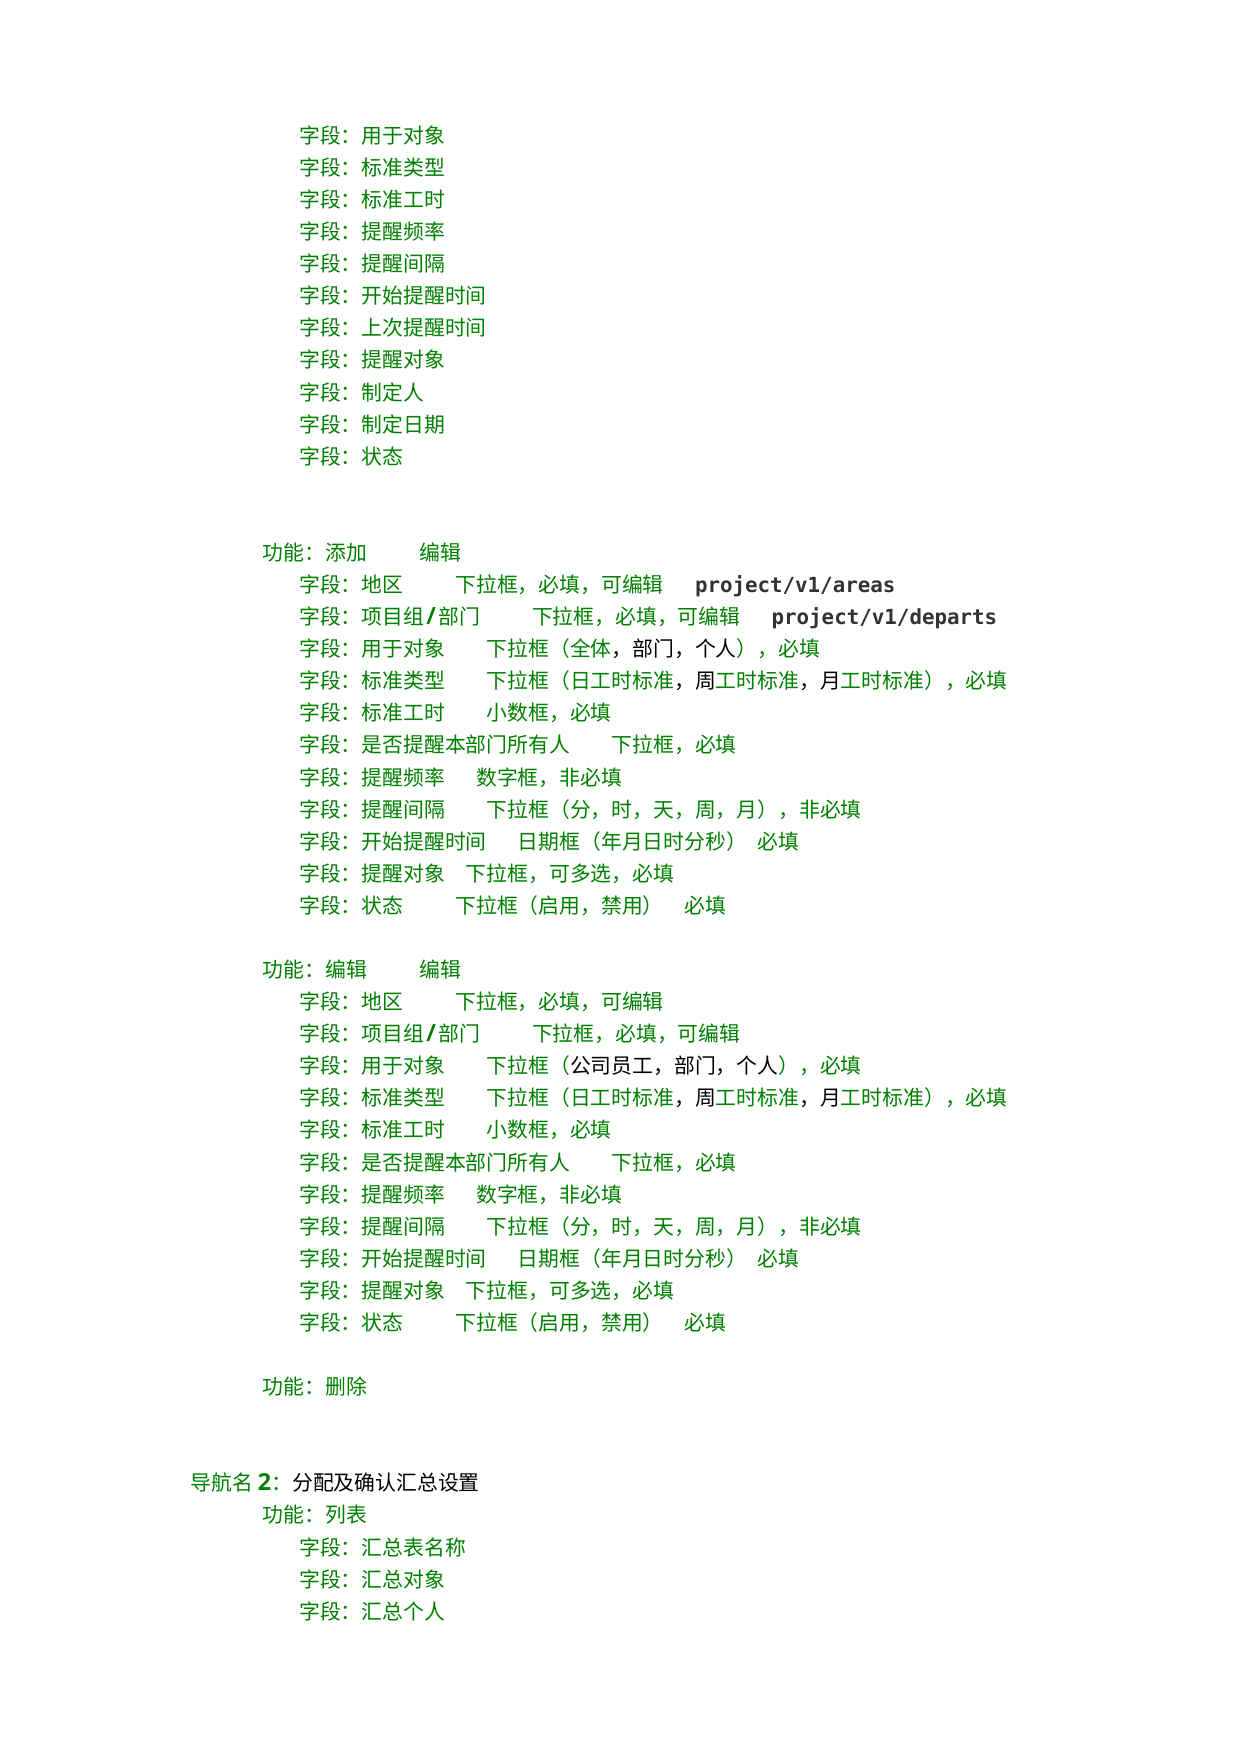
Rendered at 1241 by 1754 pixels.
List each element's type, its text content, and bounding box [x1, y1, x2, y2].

text 字段：状态 下拉框（启用，禁用） 必填 [118, 888, 1122, 920]
text 字段：开始提醒时间 日期框（年月日时分秒） 必填 [118, 1241, 1122, 1273]
text 功能：列表 [118, 1498, 1122, 1530]
text 字段：提醒对象 下拉框，可多选，必填 [118, 856, 1122, 888]
text 字段：提醒频率 数字框，非必填 [118, 760, 1122, 792]
text 字段：提醒间隔 下拉框（分，时，天，周，月），非必填 [118, 1209, 1122, 1241]
text 字段：是否提醒本部门所有人 下拉框，必填 [118, 728, 1122, 760]
text 字段：开始提醒时间 日期框（年月日时分秒） 必填 [118, 824, 1122, 856]
text 字段：标准工时 [118, 182, 1122, 214]
text 字段：提醒对象 [118, 343, 1122, 375]
text 字段：标准工时 小数框，必填 [118, 1113, 1122, 1145]
text 字段：状态 下拉框（启用，禁用） 必填 [118, 1305, 1122, 1337]
text 字段：项目组/部门 下拉框，必填，可编辑 project/v1/departs [118, 599, 1122, 631]
text 字段：标准类型 下拉框（日工时标准，周工时标准，月工时标准），必填 [118, 663, 1122, 696]
text 功能：添加 编辑 [118, 535, 1122, 567]
text 字段：标准工时 小数框，必填 [118, 696, 1122, 728]
text 功能：编辑 编辑 [118, 952, 1122, 984]
text 字段：提醒频率 [118, 214, 1122, 246]
text 字段：汇总个人 [118, 1594, 1122, 1626]
text 字段：地区 下拉框，必填，可编辑 [118, 984, 1122, 1016]
text 字段：用于对象 下拉框（全体，部门，个人），必填 [118, 631, 1122, 663]
text 字段：标准类型 [118, 150, 1122, 182]
text 字段：用于对象 下拉框（公司员工，部门，个人），必填 [118, 1048, 1122, 1081]
text 功能：删除 [118, 1369, 1122, 1401]
text 字段：开始提醒时间 [118, 278, 1122, 311]
text 导航名2：分配及确认汇总设置 [118, 1466, 1122, 1498]
text 字段：状态 [118, 439, 1122, 471]
text 字段：提醒间隔 下拉框（分，时，天，周，月），非必填 [118, 792, 1122, 824]
text 字段：地区 下拉框，必填，可编辑 project/v1/areas [118, 567, 1122, 599]
text 字段：用于对象 [118, 118, 1122, 150]
text 字段：上次提醒时间 [118, 311, 1122, 343]
text 字段：提醒频率 数字框，非必填 [118, 1177, 1122, 1209]
text 字段：汇总表名称 [118, 1530, 1122, 1562]
text 字段：汇总对象 [118, 1562, 1122, 1594]
text 字段：提醒间隔 [118, 246, 1122, 278]
text 字段：提醒对象 下拉框，可多选，必填 [118, 1273, 1122, 1305]
text 字段：制定人 [118, 375, 1122, 407]
text 字段：标准类型 下拉框（日工时标准，周工时标准，月工时标准），必填 [118, 1081, 1122, 1113]
text 字段：制定日期 [118, 407, 1122, 439]
text 字段：项目组/部门 下拉框，必填，可编辑 [118, 1016, 1122, 1048]
text 字段：是否提醒本部门所有人 下拉框，必填 [118, 1145, 1122, 1177]
